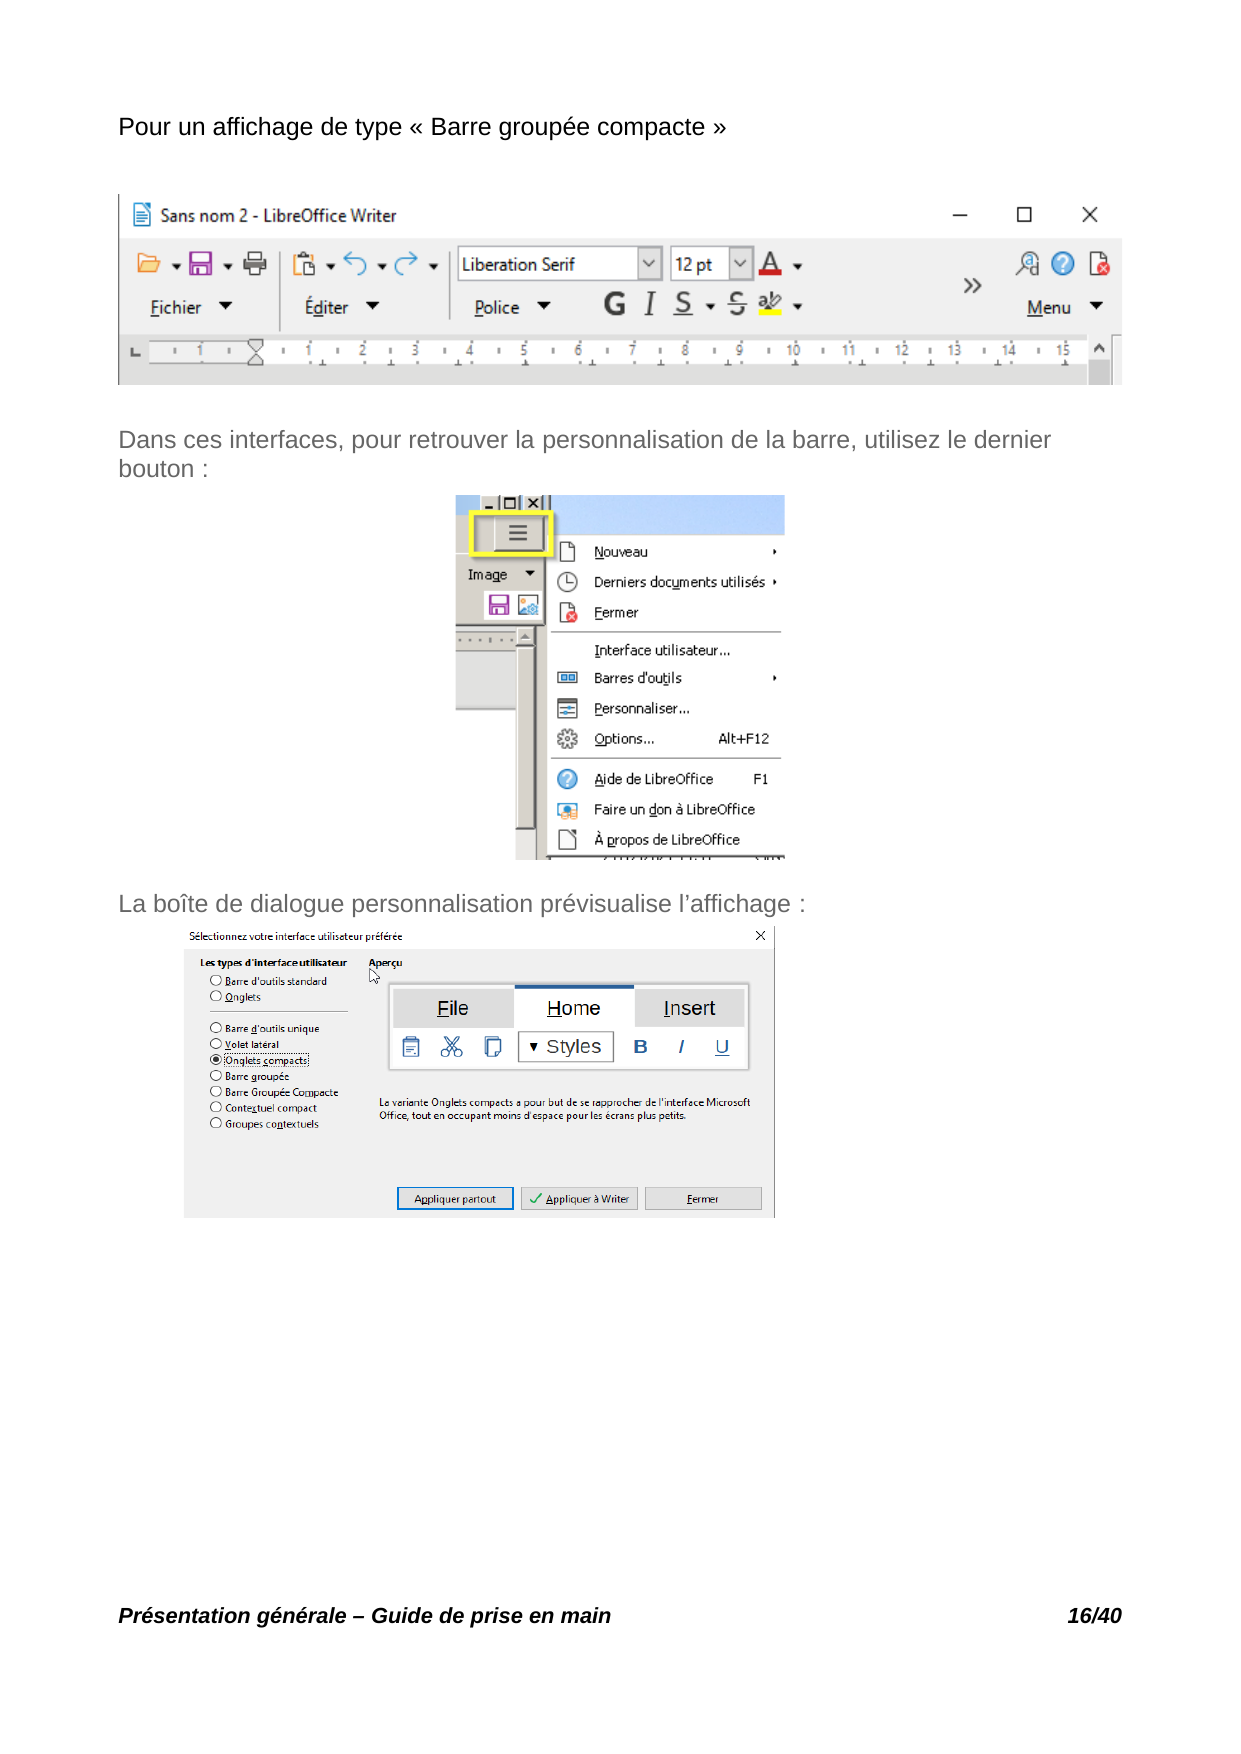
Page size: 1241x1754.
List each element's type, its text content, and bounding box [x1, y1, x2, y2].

text Dans ces interfaces, pour retrouver la personnalisation de la barre, utilisez le dernier bouton : [118, 426, 1122, 483]
picture [183, 926, 775, 1218]
text La boîte de dialogue personnalisation prévisualise l’affichage : [118, 496, 1122, 918]
text Pour un affichage de type « Barre groupée compacte » [118, 112, 1122, 141]
picture [455, 495, 785, 860]
picture [118, 194, 1123, 385]
